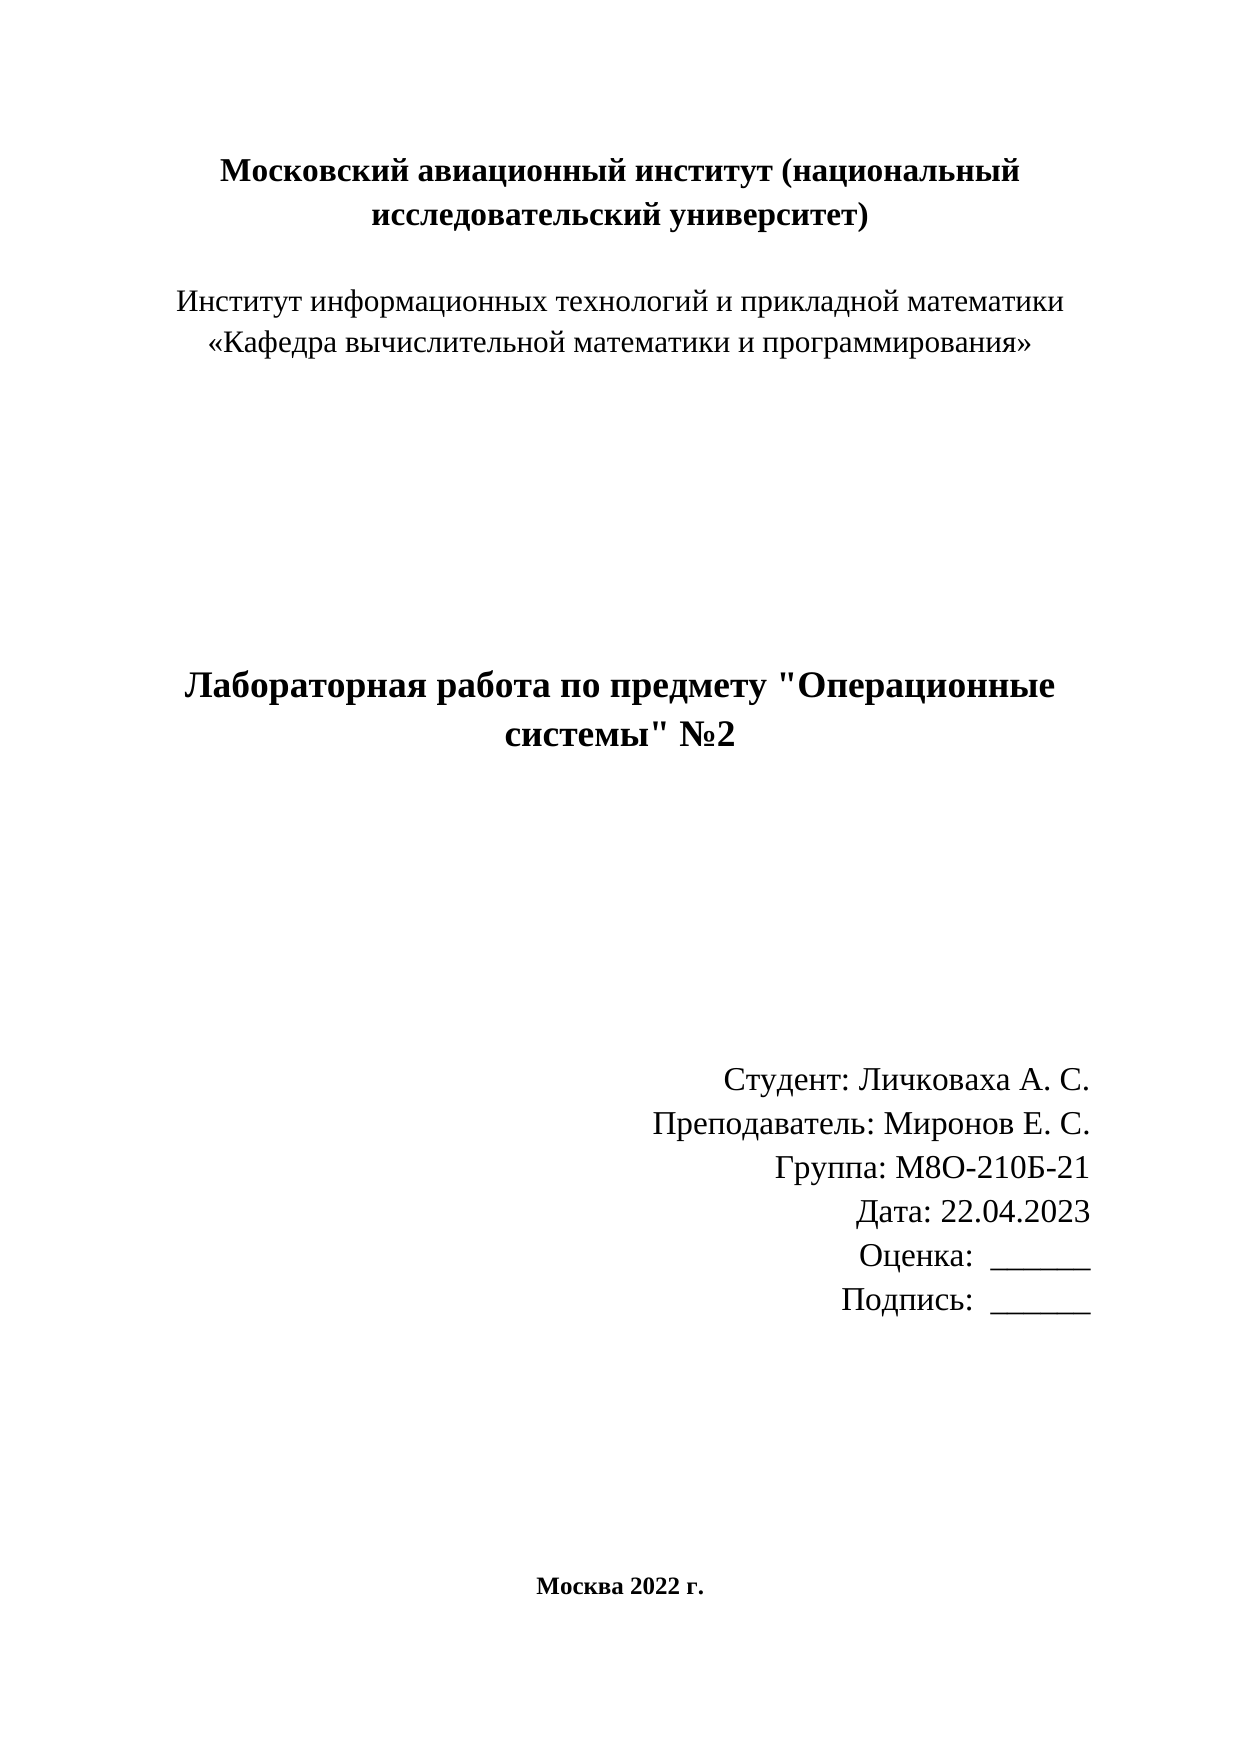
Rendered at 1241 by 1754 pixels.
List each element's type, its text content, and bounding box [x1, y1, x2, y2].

text Преподаватель: Миронов Е. С. [150, 1103, 1090, 1141]
text «Кафедра вычислительной математики и программирования» [150, 323, 1090, 359]
text Студент: Личковаха А. С. [150, 1059, 1090, 1097]
text Дата: 22.04.2023 [150, 1191, 1090, 1229]
text Институт информационных технологий и прикладной математики [150, 282, 1090, 318]
text Подпись: ______ [150, 1279, 1090, 1317]
text Оценка: ______ [150, 1235, 1090, 1273]
text Лабораторная работа по предмету "Операционные системы" №2 [150, 662, 1090, 755]
text Московский авиационный институт (национальный исследовательский университет) [150, 150, 1090, 232]
text Группа: М8О-210Б-21 [150, 1147, 1090, 1185]
